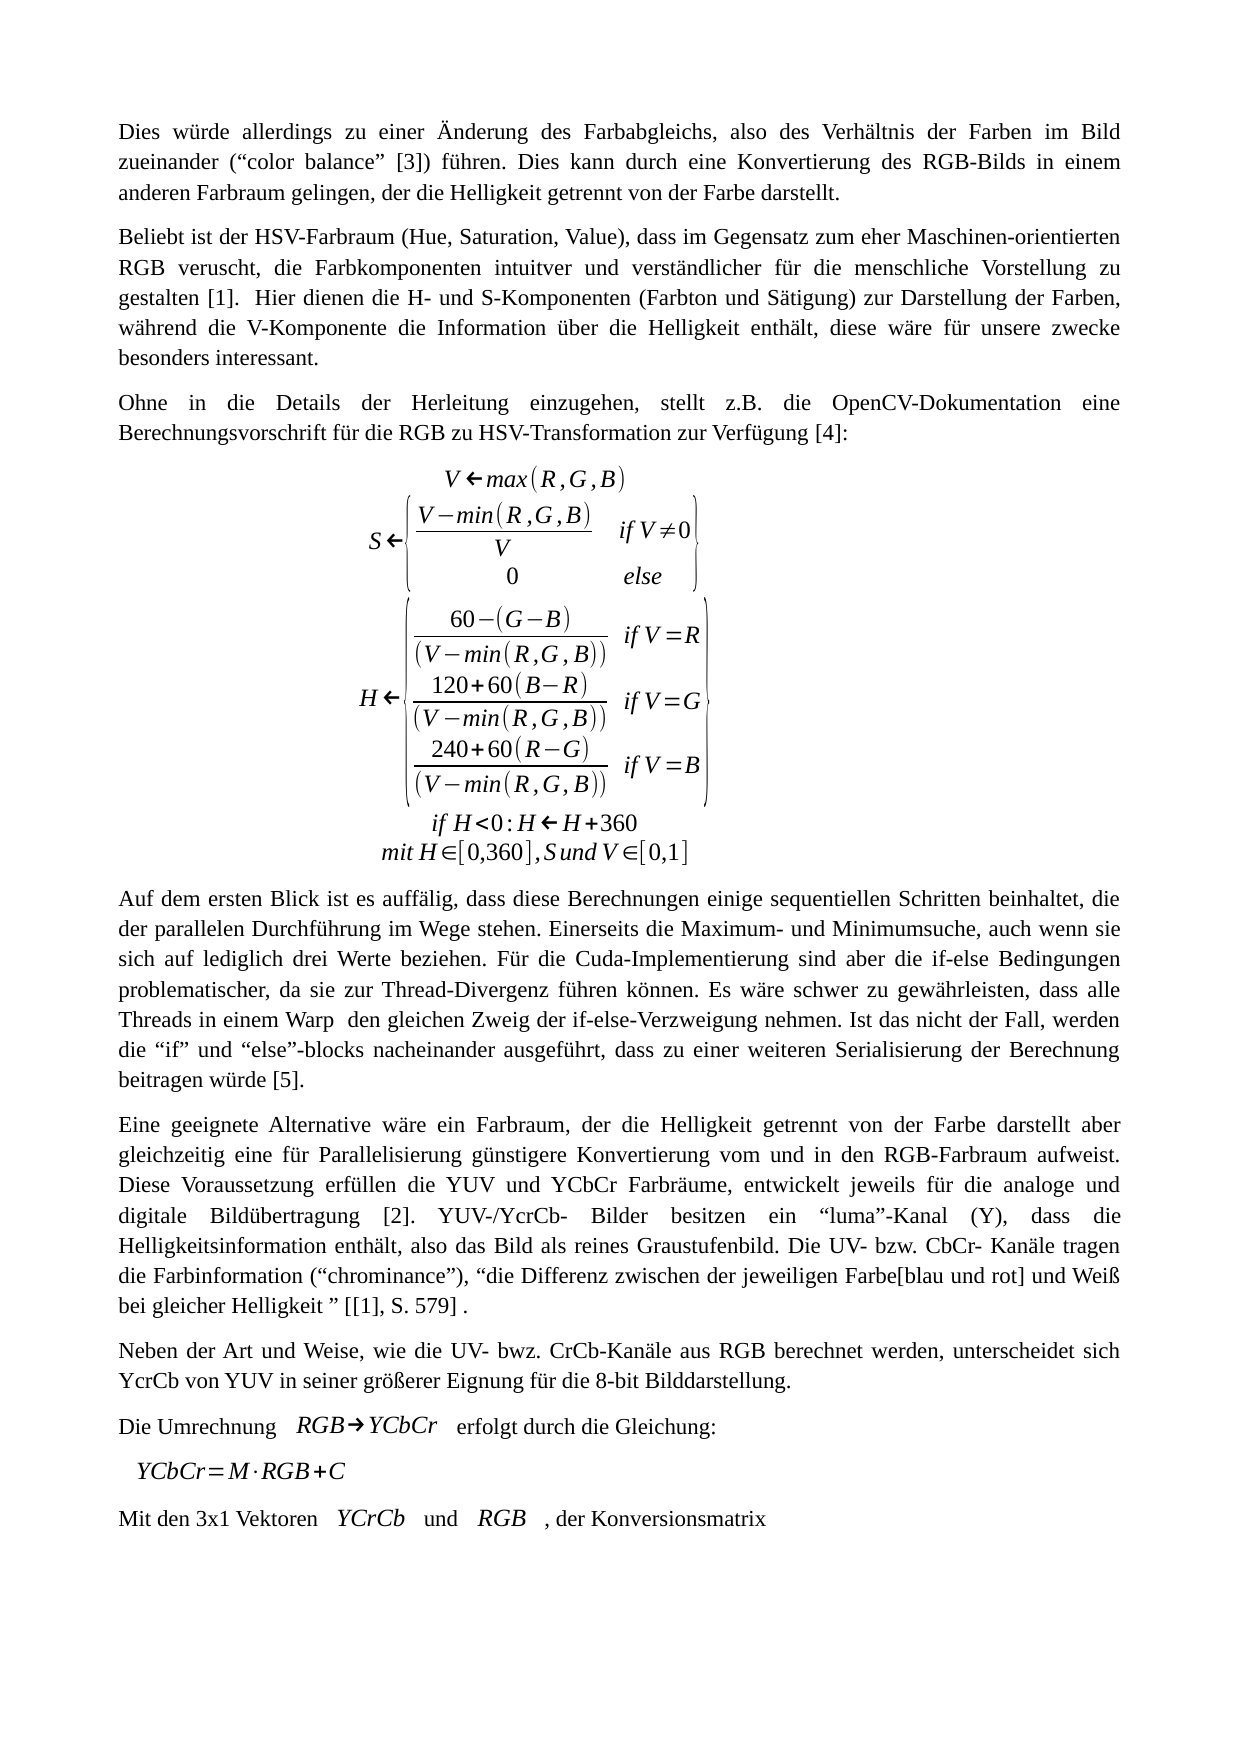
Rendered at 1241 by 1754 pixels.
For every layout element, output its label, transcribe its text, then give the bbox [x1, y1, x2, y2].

text Eine geeignete Alternative wäre ein Farbraum, der die Helligkeit getrennt von der Farbe darstellt aber gleichzeitig eine für Parallelisierung günstigere Konvertierung vom und in den RGB-Farbraum aufweist. Diese Voraussetzung erfüllen die YUV und YCbCr Farbräume, entwickelt jeweils für die analoge und digitale Bildübertragung [2]. YUV-/YcrCb- Bilder besitzen ein “luma”-Kanal (Y), dass die Helligkeitsinformation enthält, also das Bild als reines Graustufenbild. Die UV- bzw. CbCr- Kanäle tragen die Farbinformation (“chrominance”), “die Differenz zwischen der jeweiligen Farbe[blau und rot] und Weiß bei gleicher Helligkeit ” [[1], S. 579] . [118, 1111, 1122, 1319]
text Mit den 3x1 Vektorenund, der Konversionsmatrix [118, 1504, 1122, 1532]
text Auf dem ersten Blick ist es auffälig, dass diese Berechnungen einige sequentiellen Schritten beinhaltet, die der parallelen Durchführung im Wege stehen. Einerseits die Maximum- und Minimumsuche, auch wenn sie sich auf lediglich drei Werte beziehen. Für die Cuda-Implementierung sind aber die if-else Bedingungen problematischer, da sie zur Thread-Divergenz führen können. Es wäre schwer zu gewährleisten, dass alle Threads in einem Warp den gleichen Zweig der if-else-Verzweigung nehmen. Ist das nicht der Fall, werden die “if” und “else”-blocks nacheinander ausgeführt, dass zu einer weiteren Serialisierung der Berechnung beitragen würde [5]. [118, 885, 1122, 1093]
text Beliebt ist der HSV-Farbraum (Hue, Saturation, Value), dass im Gegensatz zum eher Maschinen-orientierten RGB veruscht, die Farbkomponenten intuitver und verständlicher für die menschliche Vorstellung zu gestalten [1]. Hier dienen die H- und S-Komponenten (Farbton und Sätigung) zur Darstellung der Farben, während die V-Komponente die Information über die Helligkeit enthält, diese wäre für unsere zwecke besonders interessant. [118, 223, 1122, 371]
text Neben der Art und Weise, wie die UV- bwz. CrCb-Kanäle aus RGB berechnet werden, unterscheidet sich YcrCb von YUV in seiner größerer Eignung für die 8-bit Bilddarstellung. [118, 1337, 1122, 1394]
text Dies würde allerdings zu einer Änderung des Farbabgleichs, also des Verhältnis der Farben im Bild zueinander (“color balance” [3]) führen. Dies kann durch eine Konvertierung des RGB-Bilds in einem anderen Farbraum gelingen, der die Helligkeit getrennt von der Farbe darstellt. [118, 118, 1122, 205]
text Die Umrechnungerfolgt durch die Gleichung: [118, 1412, 1122, 1440]
text Ohne in die Details der Herleitung einzugehen, stellt z.B. die OpenCV-Dokumentation eine Berechnungsvorschrift für die RGB zu HSV-Transformation zur Verfügung [4]: [118, 389, 1122, 446]
